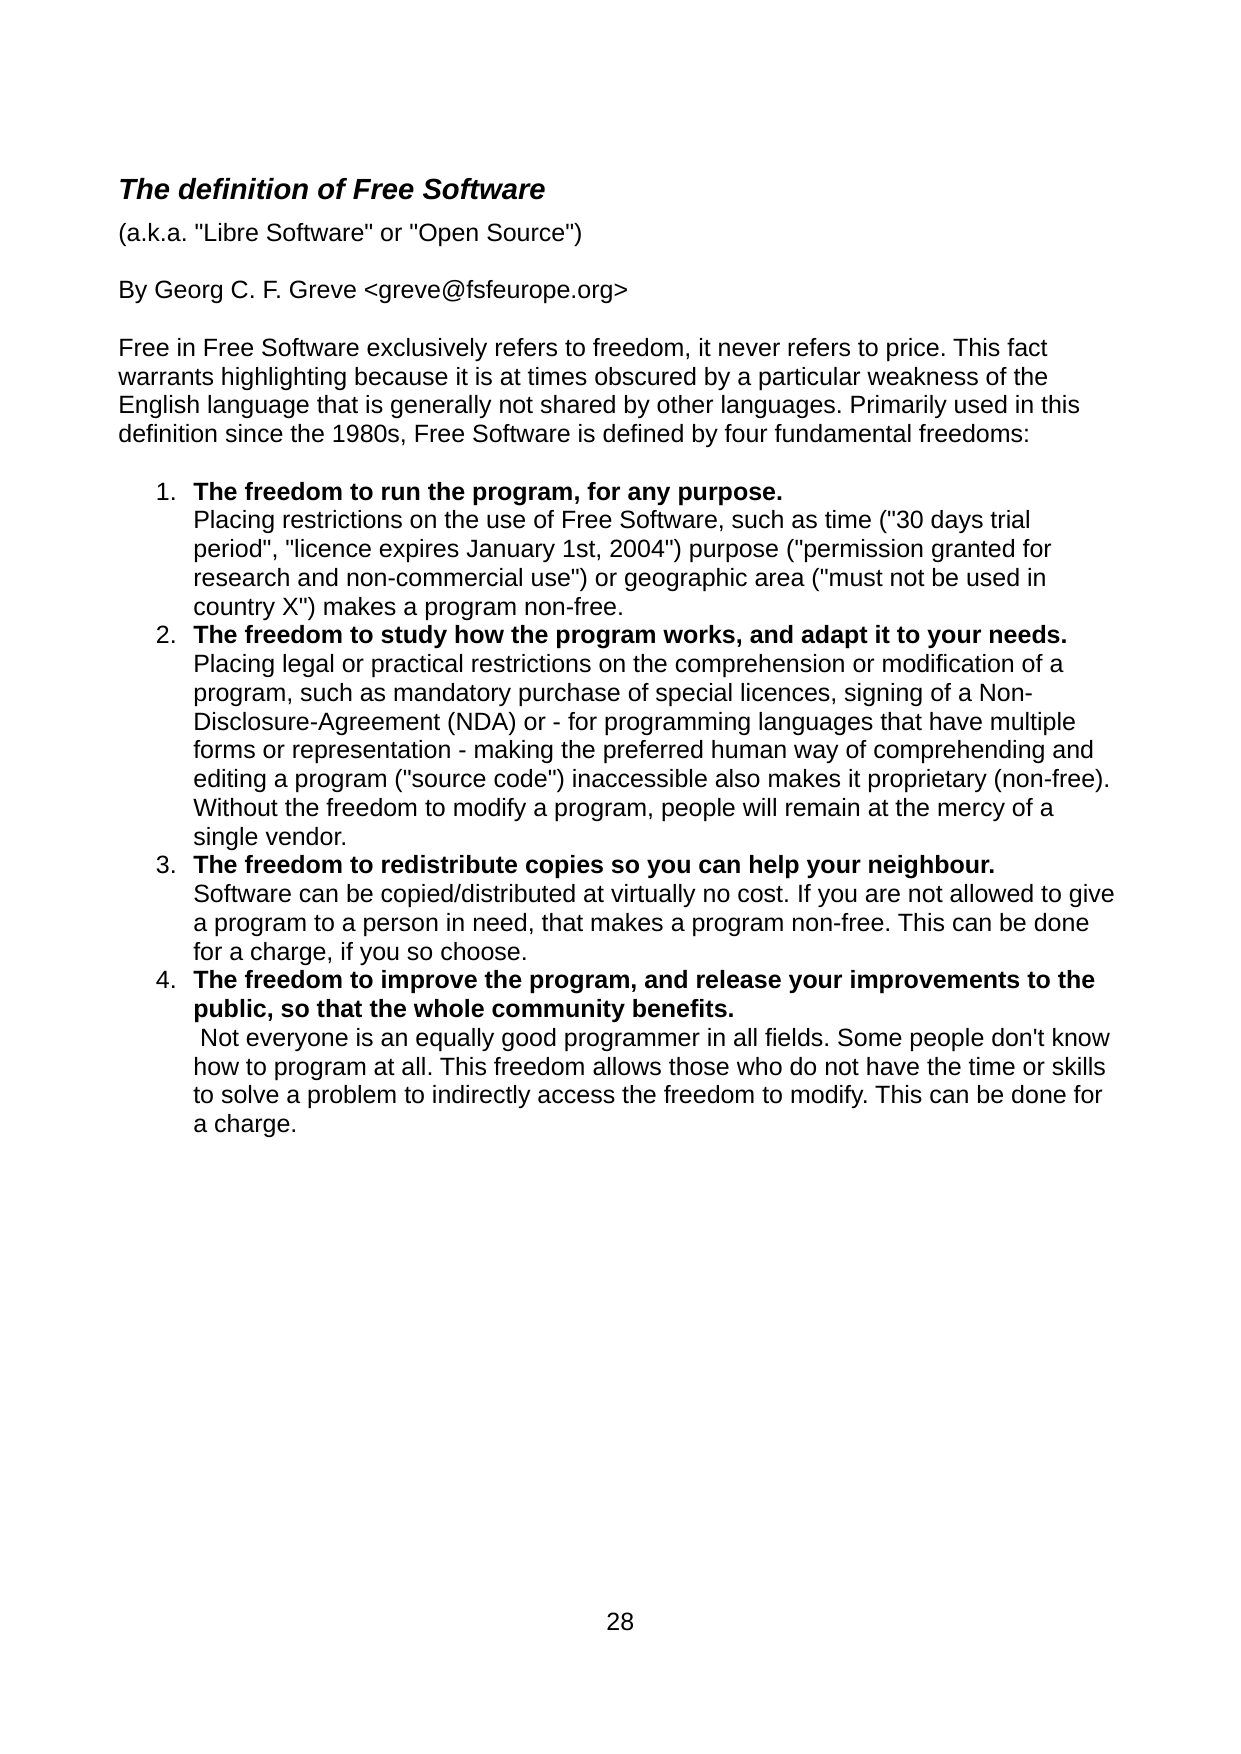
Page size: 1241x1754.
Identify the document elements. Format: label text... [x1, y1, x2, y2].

list The freedom to study how the program works, and adapt it to your needs. Placing legal or practical restrictions on the comprehension or modification of a program, such as mandatory purchase of special licences, signing of a Non-Disclosure-Agreement (NDA) or - for programming languages that have multiple forms or representation - making the preferred human way of comprehending and editing a program ("source code") inaccessible also makes it proprietary (non-free). Without the freedom to modify a program, people will remain at the mercy of a single vendor. [156, 620, 1122, 850]
text Free in Free Software exclusively refers to freedom, it never refers to price. This fact warrants highlighting because it is at times obscured by a particular weakness of the English language that is generally not shared by other languages. Primarily used in this definition since the 1980s, Free Software is defined by four fundamental freedoms: [118, 333, 1122, 448]
text By Georg C. F. Greve <greve@fsfeurope.org> [118, 275, 1122, 304]
subtitle The definition of Free Software [118, 172, 1122, 205]
text (a.k.a. "Libre Software" or "Open Source") [118, 218, 1122, 247]
list The freedom to run the program, for any purpose. Placing restrictions on the use of Free Software, such as time ("30 days trial period", "licence expires January 1st, 2004") purpose ("permission granted for research and non-commercial use") or geographic area ("must not be used in country X") makes a program non-free. [156, 477, 1122, 620]
list The freedom to redistribute copies so you can help your neighbour. Software can be copied/distributed at virtually no cost. If you are not allowed to give a program to a person in need, that makes a program non-free. This can be done for a charge, if you so choose. [156, 850, 1122, 965]
list The freedom to improve the program, and release your improvements to the public, so that the whole community benefits. Not everyone is an equally good programmer in all fields. Some people don't know how to program at all. This freedom allows those who do not have the time or skills to solve a problem to indirectly access the freedom to modify. This can be done for a charge. [156, 965, 1122, 1138]
